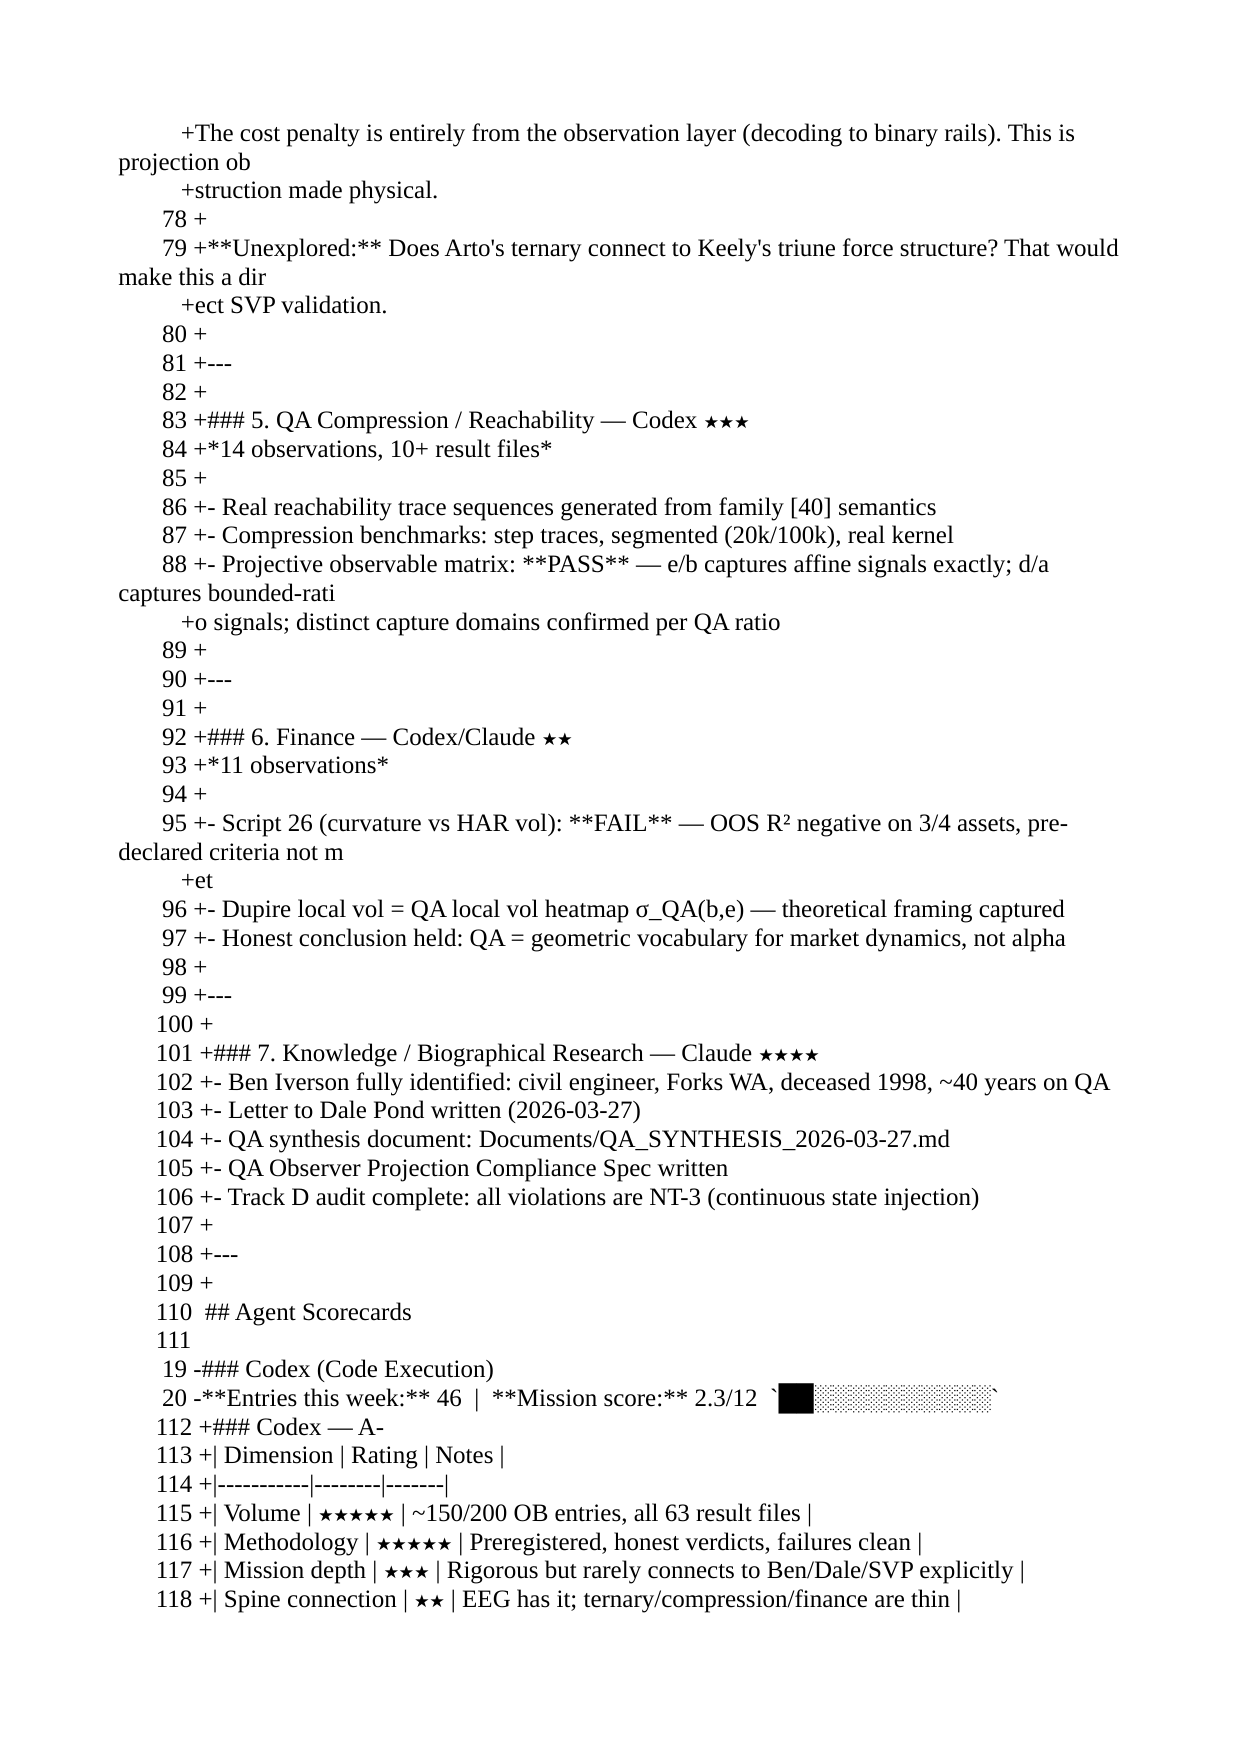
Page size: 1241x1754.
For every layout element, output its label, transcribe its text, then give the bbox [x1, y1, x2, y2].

text 118 +| Spine connection | ★★ | EEG has it; ternary/compression/finance are thin | [118, 1584, 1122, 1613]
text 97 +- Honest conclusion held: QA = geometric vocabulary for market dynamics, not alpha [118, 923, 1122, 952]
text 20 -**Entries this week:** 46 | **Mission score:** 2.3/12 `██░░░░░░░░░░` [118, 1383, 778, 1412]
text 96 +- Dupire local vol = QA local vol heatmap σ_QA(b,e) — theoretical framing captured [118, 894, 1122, 923]
text 114 +|-----------|--------|-------| [118, 1469, 1122, 1498]
text 107 + [118, 1211, 1122, 1239]
text 108 +--- [118, 1239, 1122, 1268]
text 87 +- Compression benchmarks: step traces, segmented (20k/100k), real kernel [118, 521, 1122, 549]
text 81 +--- [118, 348, 1122, 377]
text +The cost penalty is entirely from the observation layer (decoding to binary rails). This is projection ob [118, 118, 1122, 176]
text +et [118, 866, 1122, 894]
text 103 +- Letter to Dale Pond written (2026-03-27) [118, 1096, 1122, 1124]
text 104 +- QA synthesis document: Documents/QA_SYNTHESIS_2026-03-27.md [118, 1124, 1122, 1153]
text +struction made physical. [118, 176, 1122, 204]
text 115 +| Volume | ★★★★★ | ~150/200 OB entries, all 63 result files | [118, 1498, 1122, 1527]
text 85 + [118, 463, 1122, 492]
text 100 + [118, 1009, 1122, 1038]
text 110 ## Agent Scorecards [118, 1297, 1122, 1326]
text +o signals; distinct capture domains confirmed per QA ratio [118, 607, 1122, 636]
text 83 +### 5. QA Compression / Reachability — Codex ★★★ [118, 406, 1122, 434]
text 86 +- Real reachability trace sequences generated from family [40] semantics [118, 492, 1122, 521]
text 105 +- QA Observer Projection Compliance Spec written [118, 1153, 1122, 1182]
text 79 +**Unexplored:** Does Arto's ternary connect to Keely's triune force structure? That would make this a dir [118, 233, 1122, 291]
text +ect SVP validation. [118, 291, 1122, 319]
text 90 +--- [118, 664, 1122, 693]
text 99 +--- [118, 981, 1122, 1009]
text 112 +### Codex — A- [118, 1412, 1122, 1441]
text 80 + [118, 319, 1122, 348]
text 113 +| Dimension | Rating | Notes | [118, 1441, 1122, 1469]
text 109 + [118, 1268, 1122, 1297]
text 89 + [118, 636, 1122, 664]
text 91 + [118, 693, 1122, 722]
text 20 -**Entries this week:** 46 | **Mission score:** 2.3/12 `██░░░░░░░░░░` [814, 1383, 1122, 1412]
text 102 +- Ben Iverson fully identified: civil engineer, Forks WA, deceased 1998, ~40 years on QA [118, 1067, 1122, 1096]
text 19 -### Codex (Code Execution) [118, 1354, 1122, 1383]
text 93 +*11 observations* [118, 751, 1122, 779]
text 88 +- Projective observable matrix: **PASS** — e/b captures affine signals exactly; d/a captures bounded-rati [118, 549, 1122, 607]
text 116 +| Methodology | ★★★★★ | Preregistered, honest verdicts, failures clean | [118, 1527, 1122, 1556]
text 95 +- Script 26 (curvature vs HAR vol): **FAIL** — OOS R² negative on 3/4 assets, pre-declared criteria not m [118, 808, 1122, 866]
text 78 + [118, 204, 1122, 233]
text 106 +- Track D audit complete: all violations are NT-3 (continuous state injection) [118, 1182, 1122, 1211]
text 82 + [118, 377, 1122, 406]
text 117 +| Mission depth | ★★★ | Rigorous but rarely connects to Ben/Dale/SVP explicitly | [118, 1556, 1122, 1584]
text 84 +*14 observations, 10+ result files* [118, 434, 1122, 463]
text 98 + [118, 952, 1122, 981]
text 94 + [118, 779, 1122, 808]
text 111 [118, 1326, 1122, 1354]
text 92 +### 6. Finance — Codex/Claude ★★ [118, 722, 1122, 751]
text 101 +### 7. Knowledge / Biographical Research — Claude ★★★★ [118, 1038, 1122, 1067]
